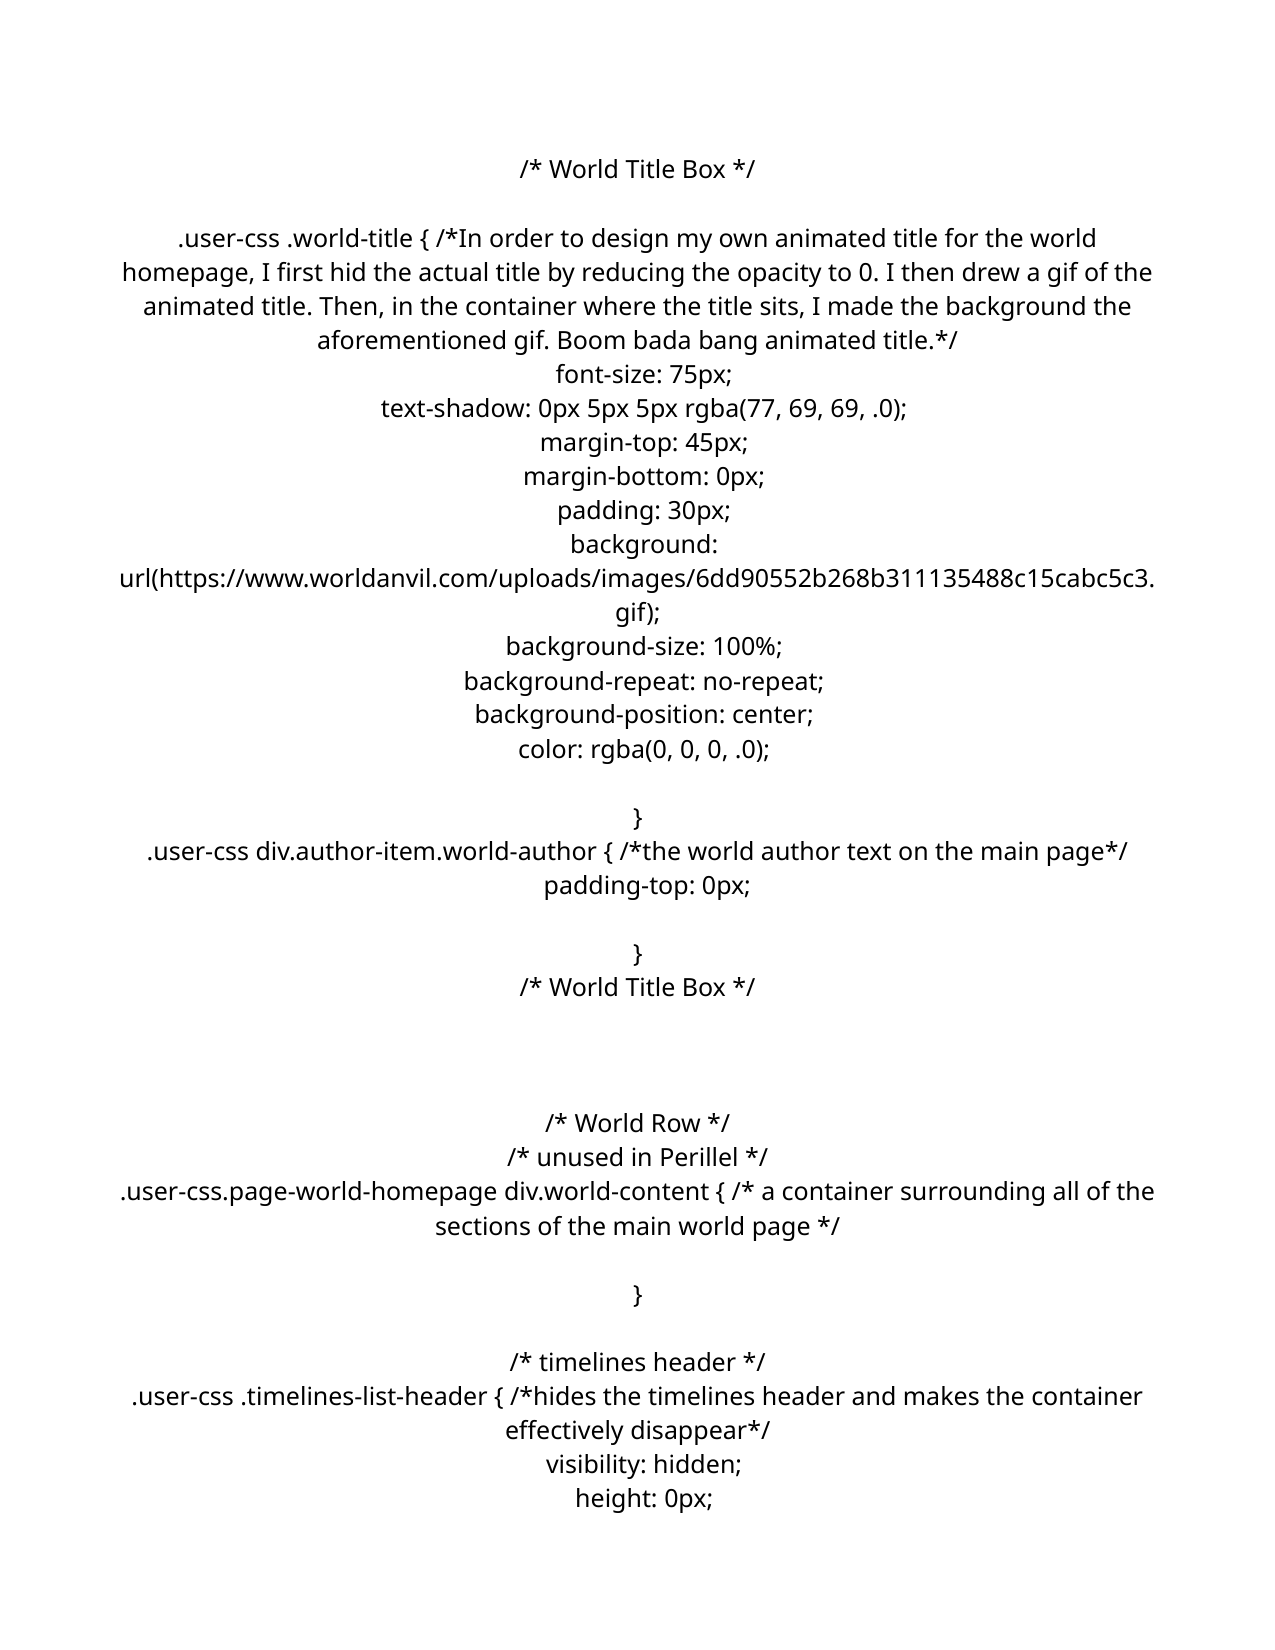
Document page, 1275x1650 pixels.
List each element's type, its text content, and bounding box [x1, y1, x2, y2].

text margin-bottom: 0px; [118, 459, 1157, 493]
text /* World Row */ [118, 1106, 1157, 1140]
text visibility: hidden; [118, 1447, 1157, 1481]
text height: 0px; [118, 1481, 1157, 1515]
text } [118, 799, 1157, 833]
text margin-top: 45px; [118, 425, 1157, 459]
text .user-css .world-title { /*In order to design my own animated title for the world homepage, I first hid the actual title by reducing the opacity to 0. I then drew a gif of the animated title. Then, in the container where the title sits, I made the background the aforementioned gif. Boom bada bang animated title.*/ [118, 220, 1157, 357]
text background-position: center; [118, 697, 1157, 731]
text .user-css div.author-item.world-author { /*the world author text on the main page*/ [118, 833, 1157, 867]
text padding: 30px; [118, 493, 1157, 527]
text padding-top: 0px; [118, 867, 1157, 902]
text /* World Title Box */ [118, 970, 1157, 1004]
text background-repeat: no-repeat; [118, 663, 1157, 697]
text text-shadow: 0px 5px 5px rgba(77, 69, 69, .0); [118, 391, 1157, 425]
text font-size: 75px; [118, 357, 1157, 391]
text color: rgba(0, 0, 0, .0); [118, 731, 1157, 765]
text .user-css .timelines-list-header { /*hides the timelines header and makes the container effectively disappear*/ [118, 1378, 1157, 1447]
text } [118, 936, 1157, 970]
text .user-css.page-world-homepage div.world-content { /* a container surrounding all of the sections of the main world page */ [118, 1174, 1157, 1242]
text } [118, 1276, 1157, 1310]
text /* World Title Box */ [118, 152, 1157, 186]
text background: url(https://www.worldanvil.com/uploads/images/6dd90552b268b311135488c15cabc5c3.gif); [118, 527, 1157, 629]
text /* timelines header */ [118, 1344, 1157, 1378]
text /* unused in Perillel */ [118, 1140, 1157, 1174]
text background-size: 100%; [118, 629, 1157, 663]
